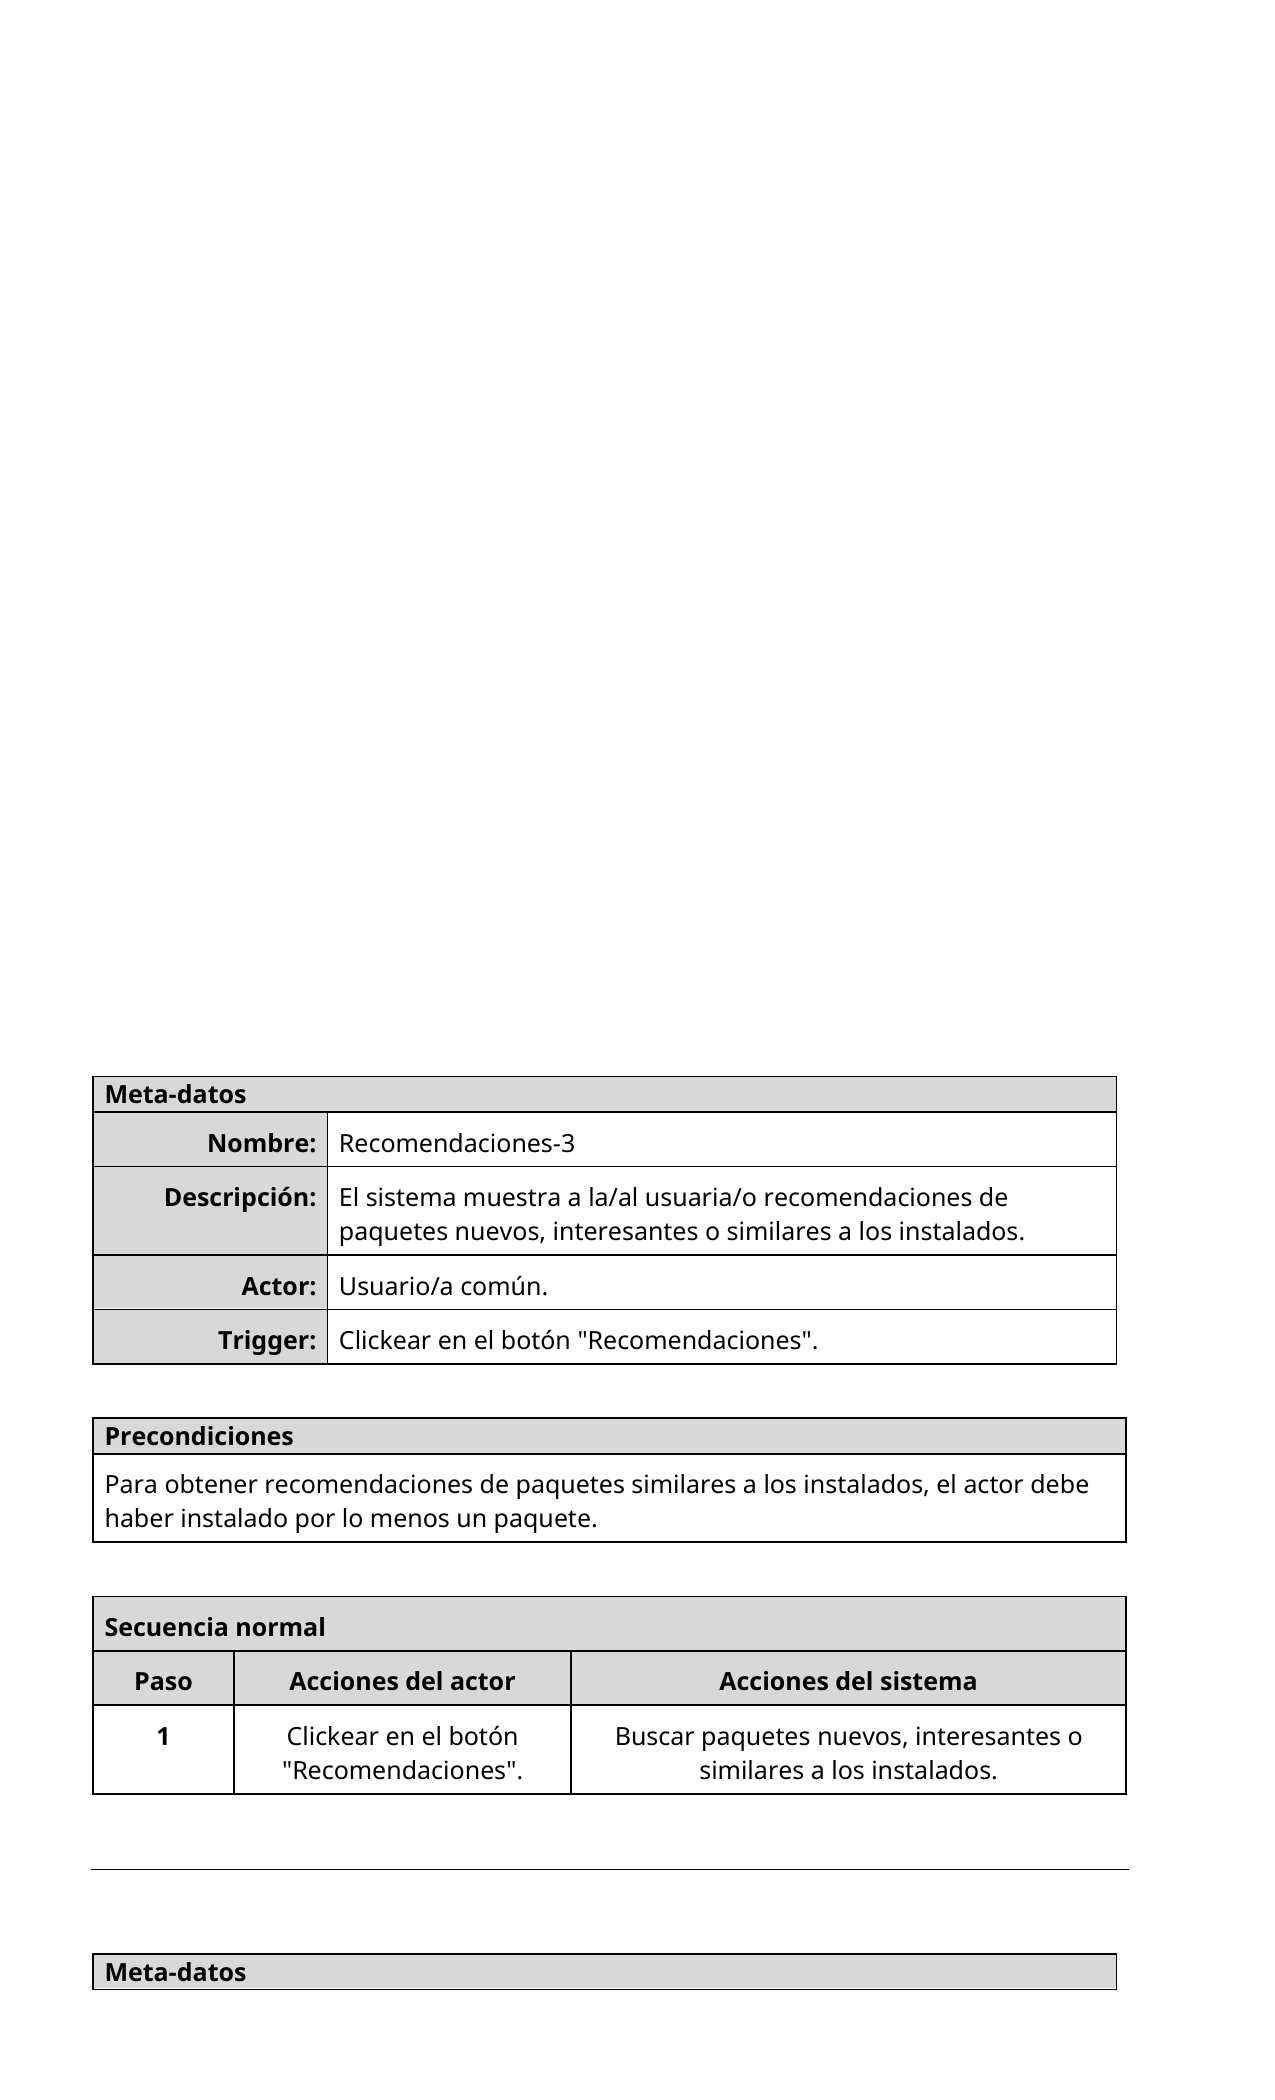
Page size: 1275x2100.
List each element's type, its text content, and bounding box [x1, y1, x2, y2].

table_cell Paso [94, 1652, 233, 1704]
table_cell Clickear en el botón "Recomendaciones". [328, 1310, 1116, 1363]
table_cell Para obtener recomendaciones de paquetes similares a los instalados, el actor debe haber instalado por lo menos un paquete. [94, 1455, 1125, 1541]
table_cell El sistema muestra a la/al usuaria/o recomendaciones de paquetes nuevos, interesantes o similares a los instalados. [328, 1167, 1116, 1254]
table_cell Clickear en el botón "Recomendaciones". [235, 1706, 570, 1793]
table_cell Acciones del actor [235, 1652, 570, 1704]
table_cell Recomendaciones-3 [328, 1113, 1116, 1166]
table_cell Buscar paquetes nuevos, interesantes o similares a los instalados. [572, 1706, 1125, 1793]
table_cell Actor: [94, 1256, 327, 1308]
table_cell 1 [94, 1706, 233, 1793]
table_cell Acciones del sistema [572, 1652, 1125, 1704]
table_header Precondiciones [94, 1419, 1125, 1453]
table_header Meta-datos [94, 1955, 1116, 1988]
table_cell Nombre: [94, 1113, 327, 1166]
table_cell Descripción: [94, 1167, 327, 1254]
table_cell Usuario/a común. [328, 1256, 1116, 1308]
table_header Meta-datos [94, 1077, 1116, 1111]
table_header Secuencia normal [94, 1597, 1125, 1650]
table_cell Trigger: [94, 1310, 327, 1363]
